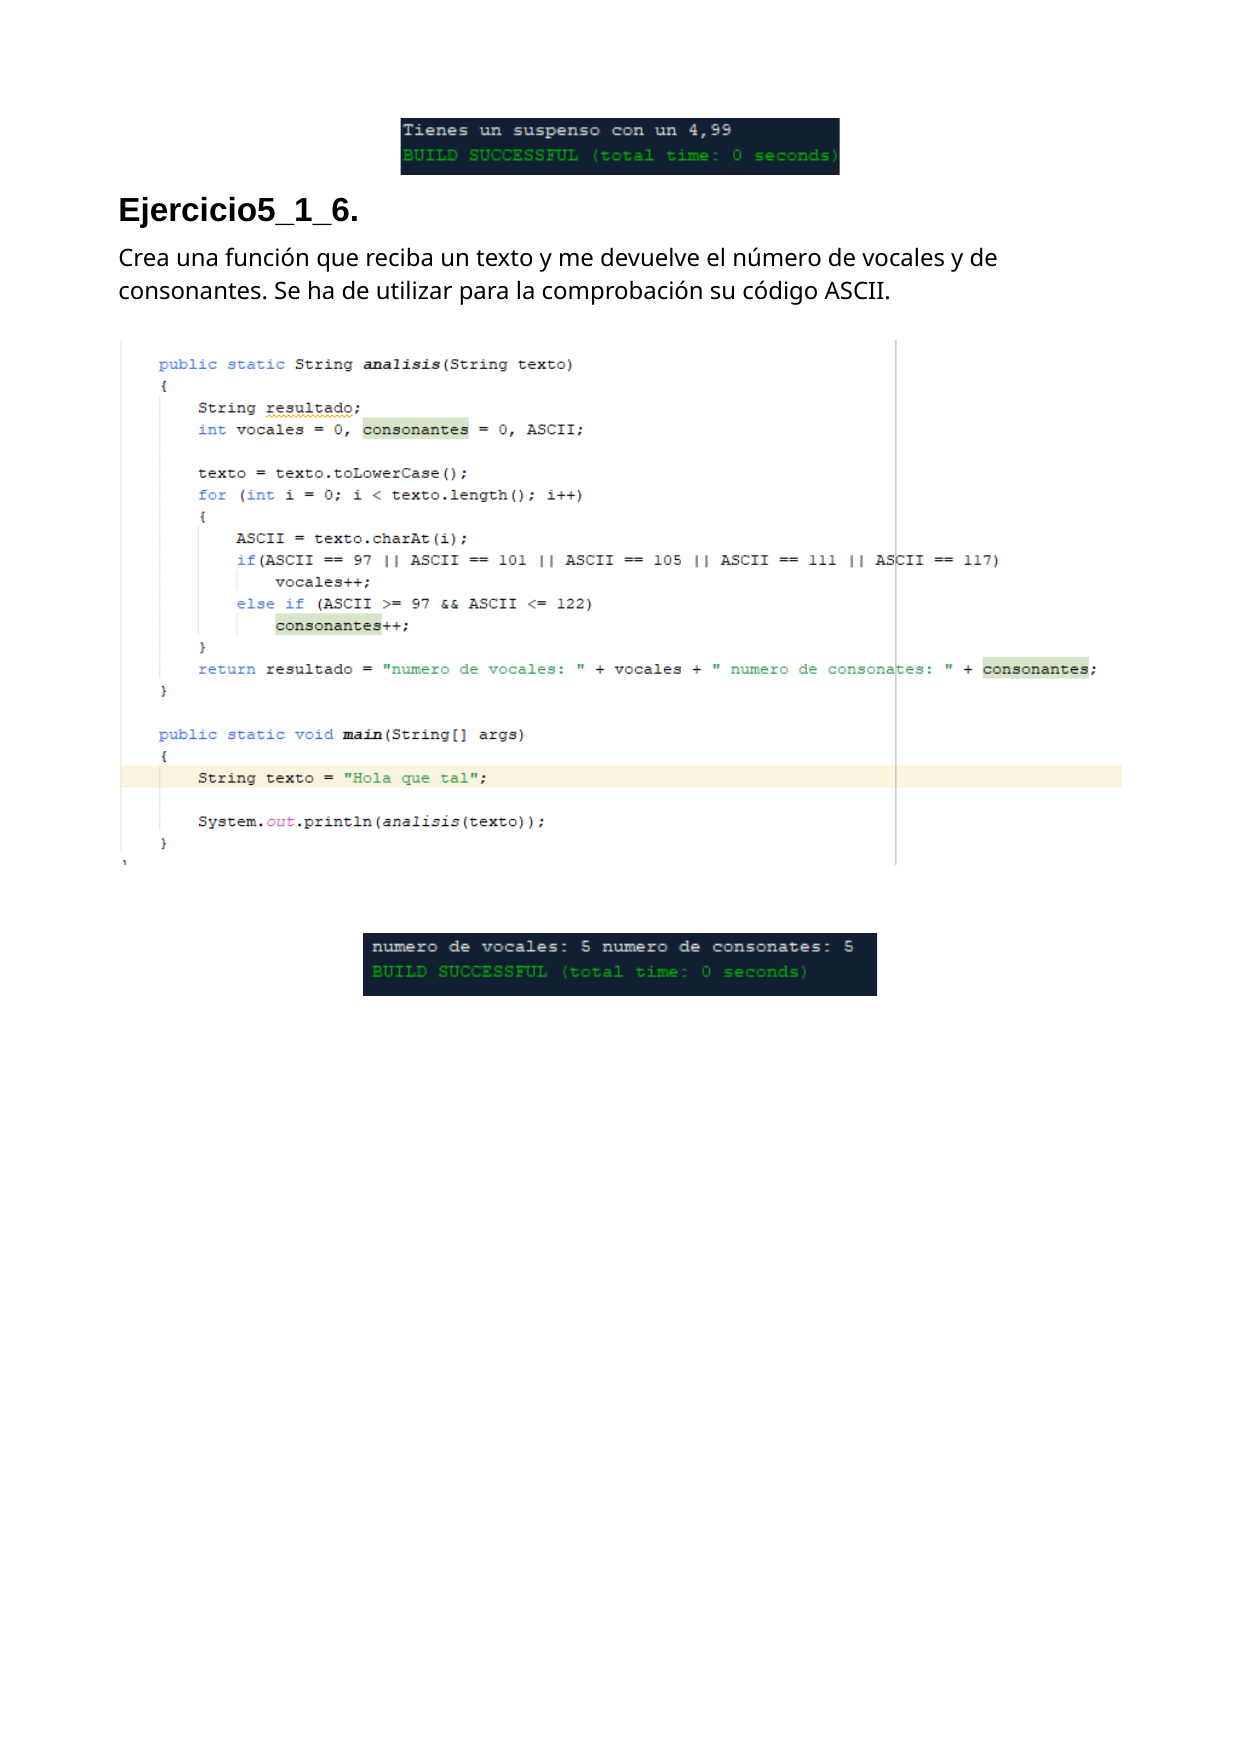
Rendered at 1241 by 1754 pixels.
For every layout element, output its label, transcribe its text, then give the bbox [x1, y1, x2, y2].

text Crea una función que reciba un texto y me devuelve el número de vocales y de consonantes. Se ha de utilizar para la comprobación su código ASCII. [118, 241, 1122, 306]
picture [400, 118, 840, 175]
picture [118, 340, 1123, 865]
picture [363, 933, 878, 996]
subtitle Ejercicio5_1_6. [118, 190, 1122, 228]
